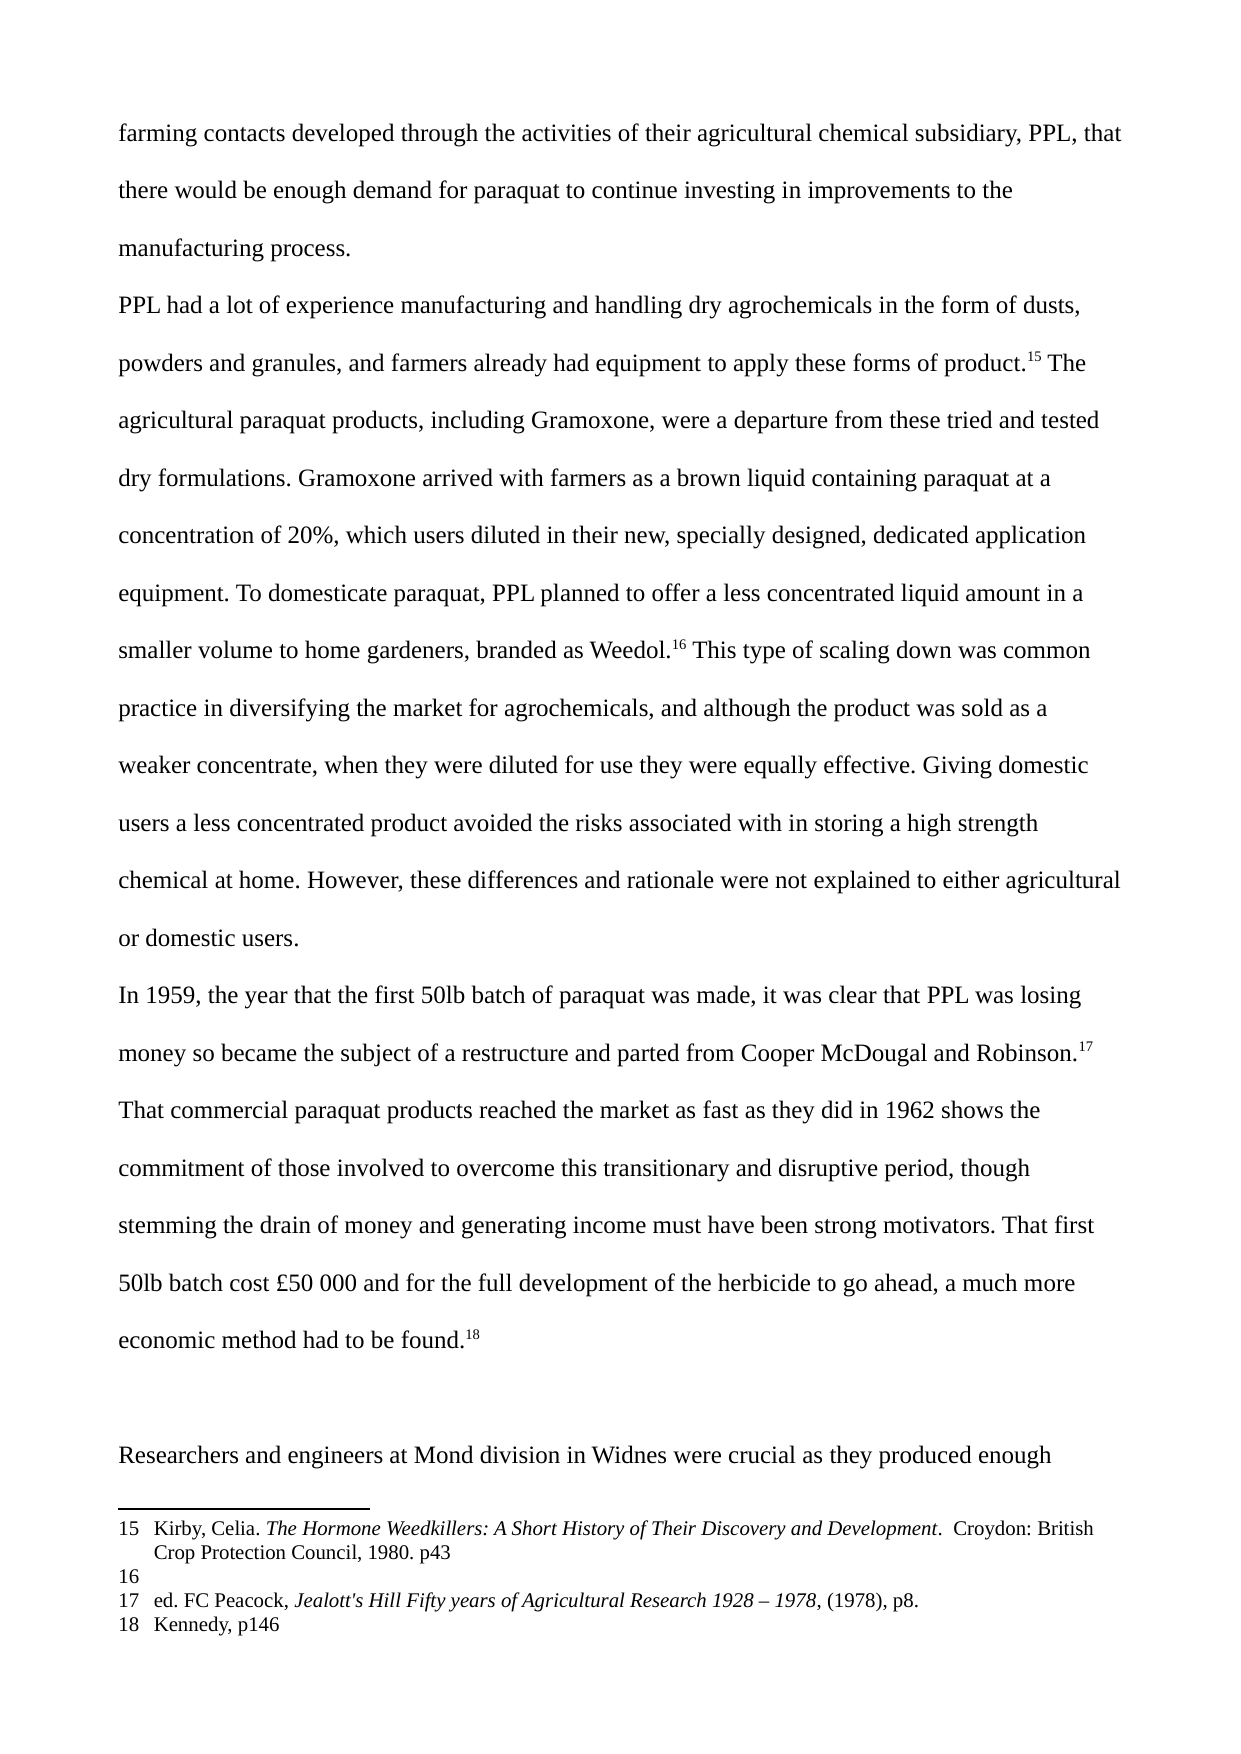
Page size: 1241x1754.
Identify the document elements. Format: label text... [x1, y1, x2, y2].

text Researchers and engineers at Mond division in Widnes were crucial as they produced enough [118, 1441, 1122, 1469]
text farming contacts developed through the activities of their agricultural chemical subsidiary, PPL, that there would be enough demand for paraquat to continue investing in improvements to the manufacturing process. [118, 118, 1122, 262]
text In 1959, the year that the first 50lb batch of paraquat was made, it was clear that PPL was losing money so became the subject of a restructure and parted from Cooper McDougal and Robinson. That commercial paraquat products reached the market as fast as they did in 1962 shows the commitment of those involved to overcome this transitionary and disruptive period, though stemming the drain of money and generating income must have been strong motivators. That first 50lb batch cost £50 000 and for the full development of the herbicide to go ahead, a much more economic method had to be found. [118, 981, 1122, 1354]
text Kennedy, p146 [118, 1612, 1122, 1636]
text Kirby, Celia. The Hormone Weedkillers: A Short History of Their Discovery and Development. Croydon: British Crop Protection Council, 1980. p43 [118, 1516, 1122, 1564]
text ed. FC Peacock, Jealott's Hill Fifty years of Agricultural Research 1928 – 1978, (1978), p8. [118, 1588, 1122, 1612]
text PPL had a lot of experience manufacturing and handling dry agrochemicals in the form of dusts, powders and granules, and farmers already had equipment to apply these forms of product. The agricultural paraquat products, including Gramoxone, were a departure from these tried and tested dry formulations. Gramoxone arrived with farmers as a brown liquid containing paraquat at a concentration of 20%, which users diluted in their new, specially designed, dedicated application equipment. To domesticate paraquat, PPL planned to offer a less concentrated liquid amount in a smaller volume to home gardeners, branded as Weedol. This type of scaling down was common practice in diversifying the market for agrochemicals, and although the product was sold as a weaker concentrate, when they were diluted for use they were equally effective. Giving domestic users a less concentrated product avoided the risks associated with in storing a high strength chemical at home. However, these differences and rationale were not explained to either agricultural or domestic users. [118, 291, 1122, 952]
